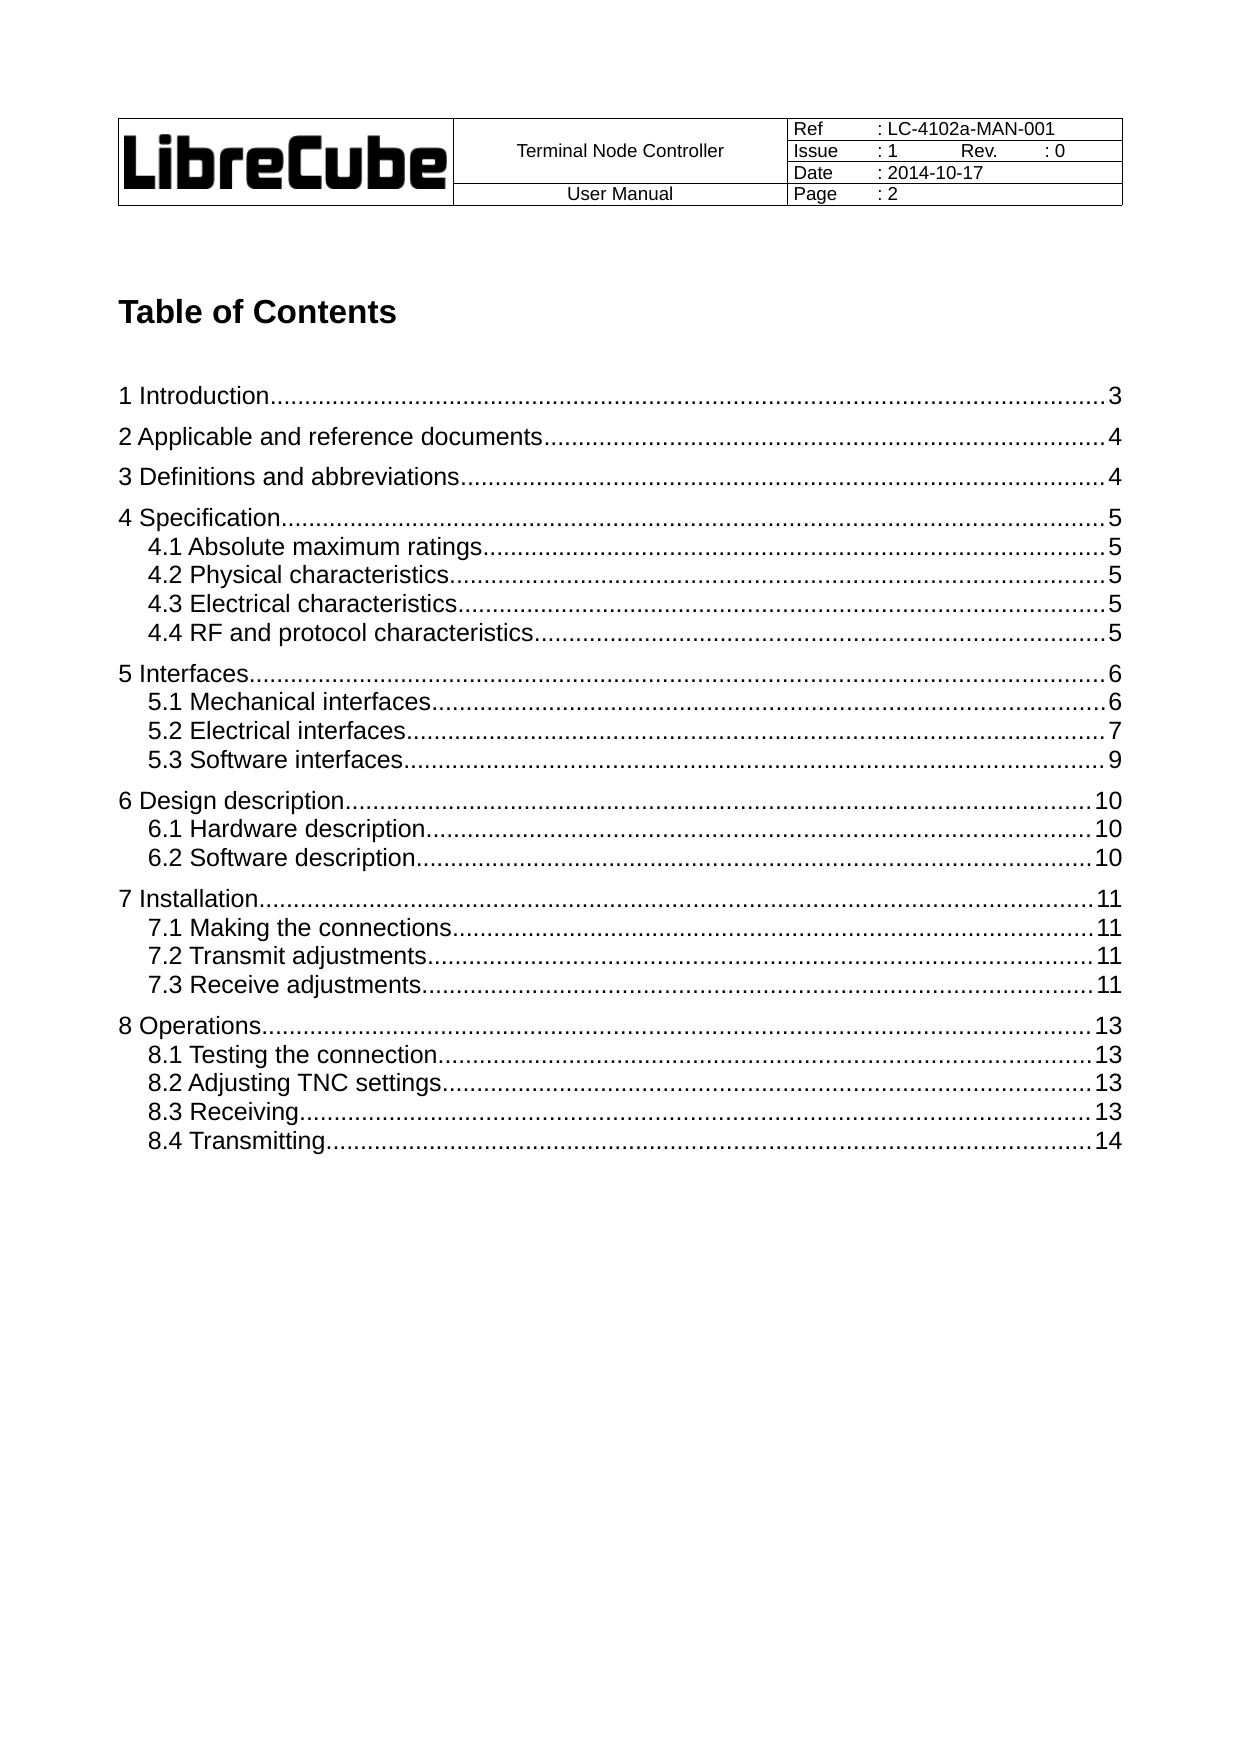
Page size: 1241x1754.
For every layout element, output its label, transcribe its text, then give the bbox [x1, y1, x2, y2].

text 6 Design description 10 [118, 786, 1122, 814]
text 2 Applicable and reference documents 4 [118, 421, 1122, 450]
text 4 Specification 5 [118, 503, 1122, 532]
text 6.2 Software description 10 [148, 843, 1122, 872]
text 4.3 Electrical characteristics 5 [148, 589, 1122, 618]
text 7.1 Making the connections 11 [148, 913, 1122, 941]
text 5 Interfaces 6 [118, 659, 1122, 687]
text 5.1 Mechanical interfaces 6 [148, 687, 1122, 716]
text 4.1 Absolute maximum ratings 5 [148, 532, 1122, 560]
picture [124, 134, 447, 189]
text 8.1 Testing the connection 13 [148, 1039, 1122, 1068]
text 7.2 Transmit adjustments 11 [148, 941, 1122, 970]
text 6.1 Hardware description 10 [148, 814, 1122, 843]
text 1 Introduction 3 [118, 381, 1122, 409]
text 7.3 Receive adjustments 11 [148, 970, 1122, 999]
text 8.4 Transmitting 14 [148, 1126, 1122, 1154]
text 8.2 Adjusting TNC settings 13 [148, 1068, 1122, 1097]
text 3 Definitions and abbreviations 4 [118, 462, 1122, 491]
subtitle Table of Contents [118, 292, 1122, 330]
text 8 Operations 13 [118, 1011, 1122, 1039]
text 4.2 Physical characteristics 5 [148, 560, 1122, 589]
text 8.3 Receiving 13 [148, 1097, 1122, 1126]
text 7 Installation 11 [118, 884, 1122, 913]
text 4.4 RF and protocol characteristics 5 [148, 618, 1122, 647]
text 5.2 Electrical interfaces 7 [148, 716, 1122, 745]
text 5.3 Software interfaces 9 [148, 745, 1122, 774]
